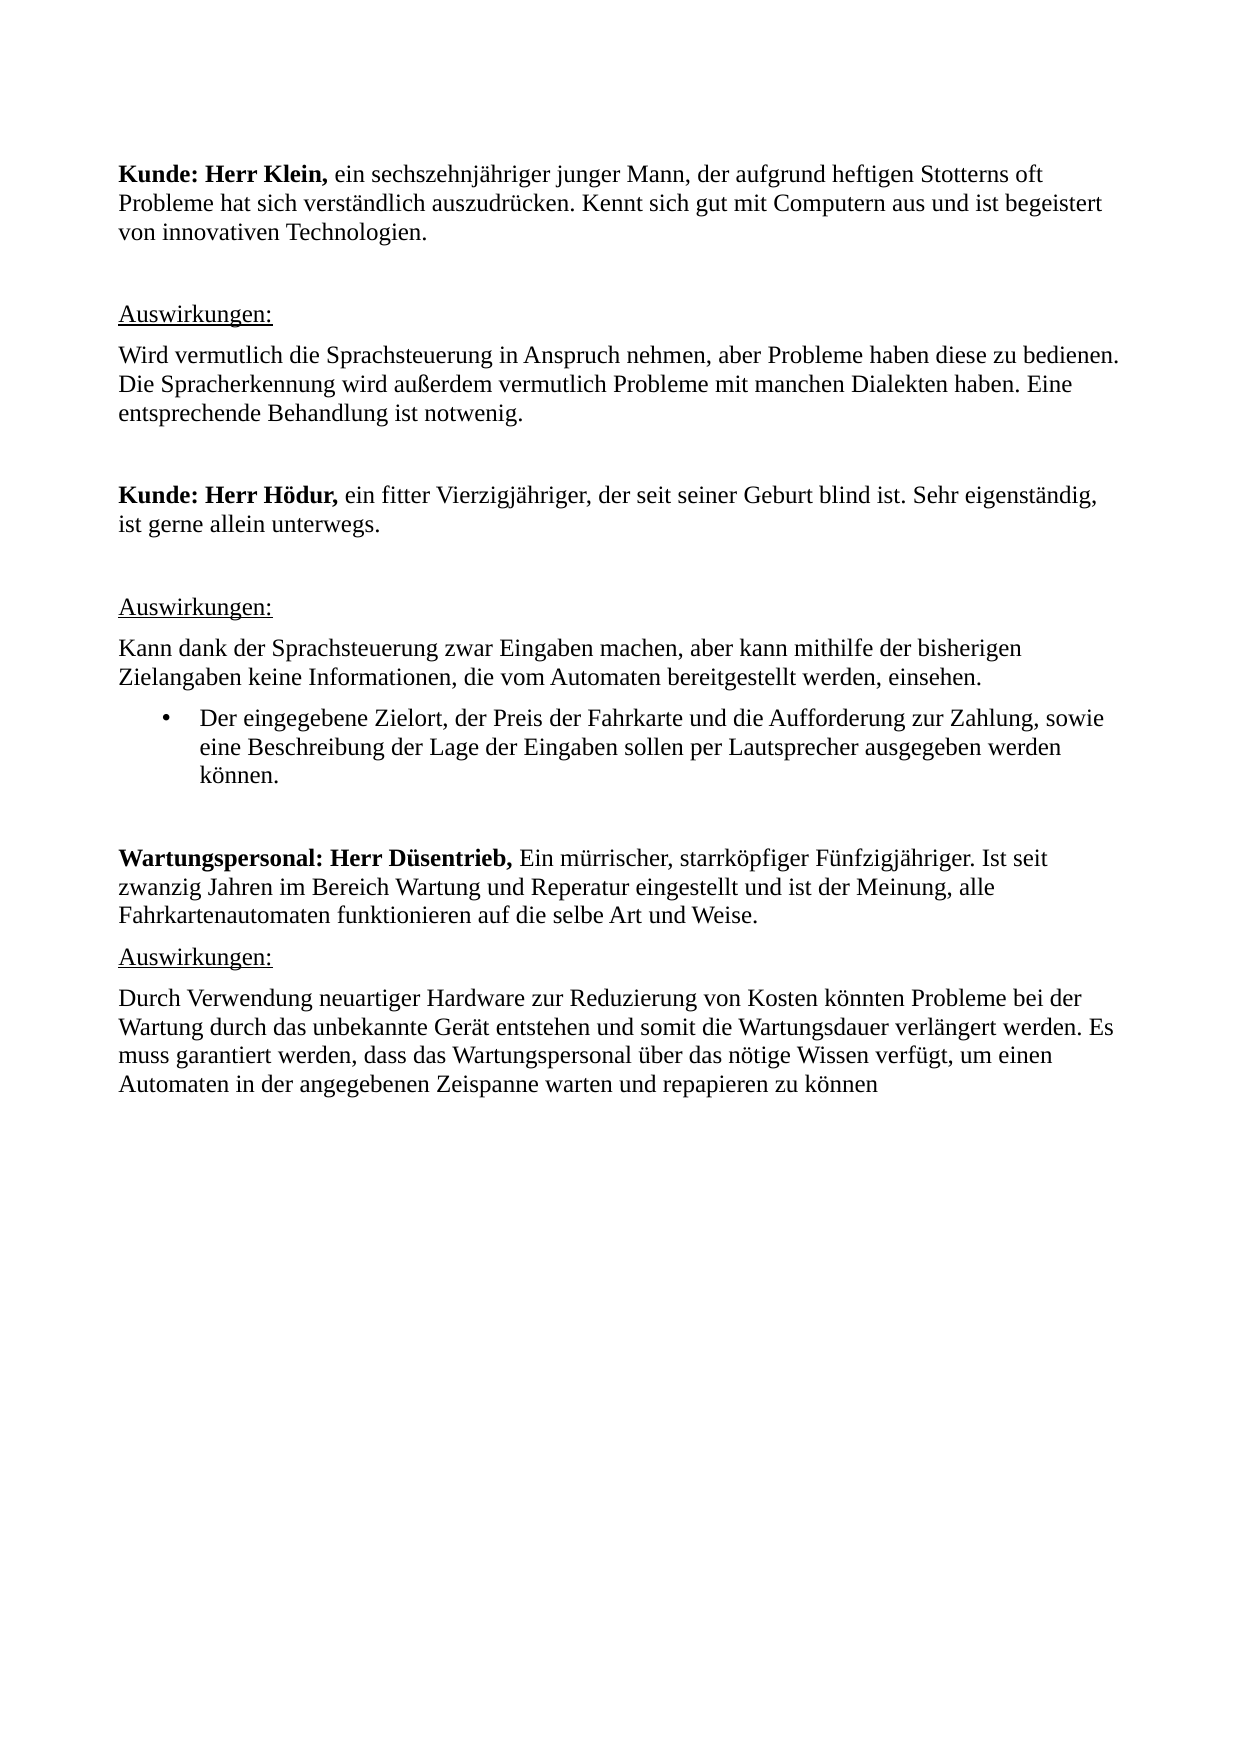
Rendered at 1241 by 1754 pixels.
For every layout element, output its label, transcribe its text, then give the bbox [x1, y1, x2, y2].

text Auswirkungen: [118, 299, 1122, 328]
list Der eingegebene Zielort, der Preis der Fahrkarte und die Aufforderung zur Zahlung, sowie eine Beschreibung der Lage der Eingaben sollen per Lautsprecher ausgegeben werden können. [162, 703, 1122, 789]
text Kunde: Herr Klein, ein sechszehnjähriger junger Mann, der aufgrund heftigen Stotterns oft Probleme hat sich verständlich auszudrücken. Kennt sich gut mit Computern aus und ist begeistert von innovativen Technologien. [118, 159, 1122, 246]
text Wird vermutlich die Sprachsteuerung in Anspruch nehmen, aber Probleme haben diese zu bedienen. Die Spracherkennung wird außerdem vermutlich Probleme mit manchen Dialekten haben. Eine entsprechende Behandlung ist notwenig. [118, 341, 1122, 427]
text Kann dank der Sprachsteuerung zwar Eingaben machen, aber kann mithilfe der bisherigen Zielangaben keine Informationen, die vom Automaten bereitgestellt werden, einsehen. [118, 633, 1122, 691]
text Auswirkungen: [118, 942, 1122, 971]
text Durch Verwendung neuartiger Hardware zur Reduzierung von Kosten könnten Probleme bei der Wartung durch das unbekannte Gerät entstehen und somit die Wartungsdauer verlängert werden. Es muss garantiert werden, dass das Wartungspersonal über das nötige Wissen verfügt, um einen Automaten in der angegebenen Zeispanne warten und repapieren zu können [118, 983, 1122, 1098]
text Kunde: Herr Hödur, ein fitter Vierzigjähriger, der seit seiner Geburt blind ist. Sehr eigenständig, ist gerne allein unterwegs. [118, 481, 1122, 538]
text Wartungspersonal: Herr Düsentrieb, Ein mürrischer, starrköpfiger Fünfzigjähriger. Ist seit zwanzig Jahren im Bereich Wartung und Reperatur eingestellt und ist der Meinung, alle Fahrkartenautomaten funktionieren auf die selbe Art und Weise. [118, 843, 1122, 929]
text Auswirkungen: [118, 592, 1122, 621]
